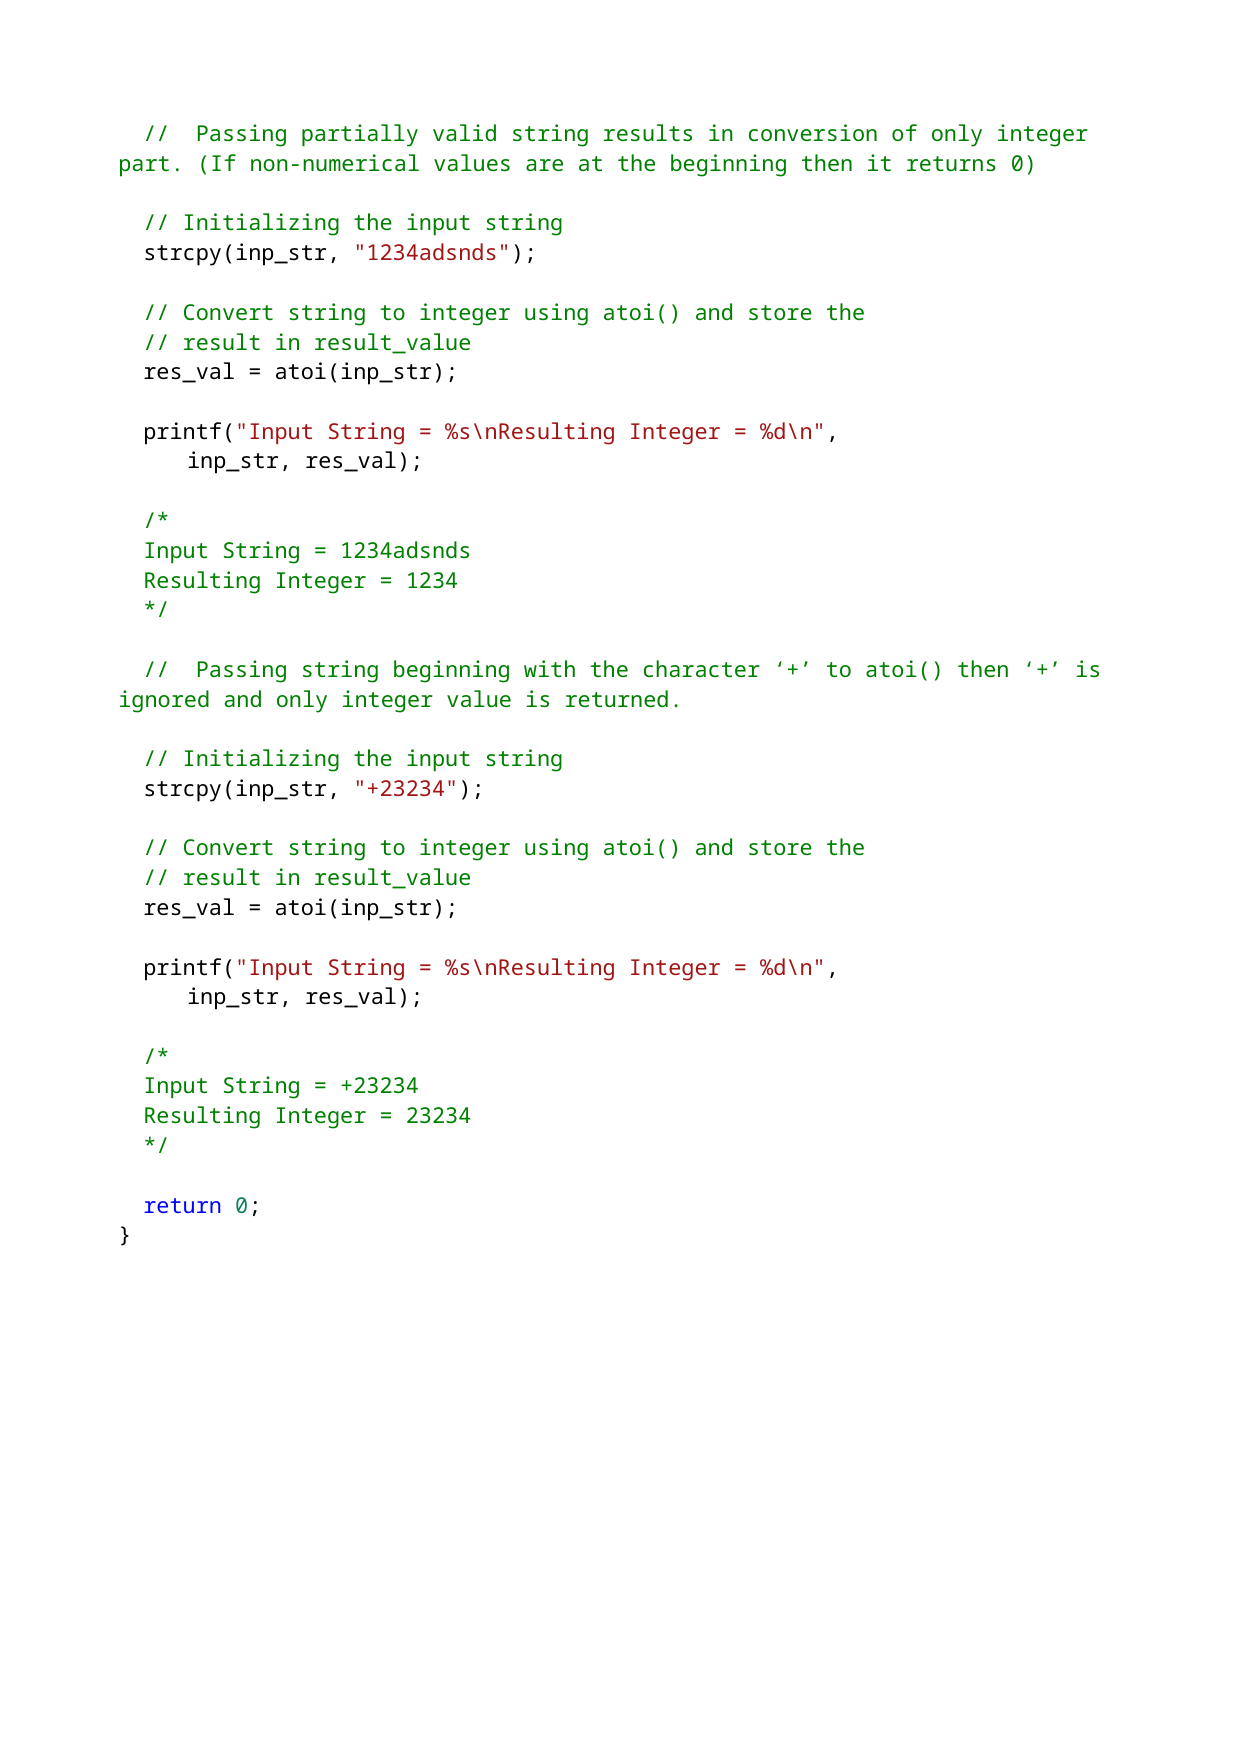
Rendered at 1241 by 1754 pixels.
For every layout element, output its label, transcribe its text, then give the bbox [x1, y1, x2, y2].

text strcpy(inp_str, "1234adsnds"); [118, 237, 1122, 267]
text strcpy(inp_str, "+23234"); [118, 773, 1122, 803]
text */ [118, 1130, 1122, 1160]
text /* [118, 1041, 1122, 1071]
text Input String = 1234adsnds [118, 535, 1122, 564]
text } [118, 1219, 1122, 1249]
text /* [118, 505, 1122, 535]
text */ [118, 594, 1122, 624]
text printf("Input String = %s\nResulting Integer = %d\n", [118, 416, 1122, 446]
text printf("Input String = %s\nResulting Integer = %d\n", [118, 951, 1122, 981]
text // Initializing the input string [118, 207, 1122, 237]
text // result in result_value [118, 862, 1122, 892]
text Input String = +23234 [118, 1071, 1122, 1100]
text Resulting Integer = 1234 [118, 564, 1122, 594]
text inp_str, res_val); [118, 981, 1122, 1011]
text // Initializing the input string [118, 743, 1122, 773]
text Resulting Integer = 23234 [118, 1100, 1122, 1130]
text res_val = atoi(inp_str); [118, 892, 1122, 922]
text // Passing string beginning with the character ‘+’ to atoi() then ‘+’ is ignored and only integer value is returned. [118, 654, 1122, 713]
text // Convert string to integer using atoi() and store the [118, 297, 1122, 326]
text // Convert string to integer using atoi() and store the [118, 832, 1122, 862]
text // Passing partially valid string results in conversion of only integer part. (If non-numerical values are at the beginning then it returns 0) [118, 118, 1122, 178]
text inp_str, res_val); [118, 446, 1122, 475]
text // result in result_value [118, 326, 1122, 356]
text return 0; [118, 1189, 1122, 1219]
text res_val = atoi(inp_str); [118, 356, 1122, 386]
